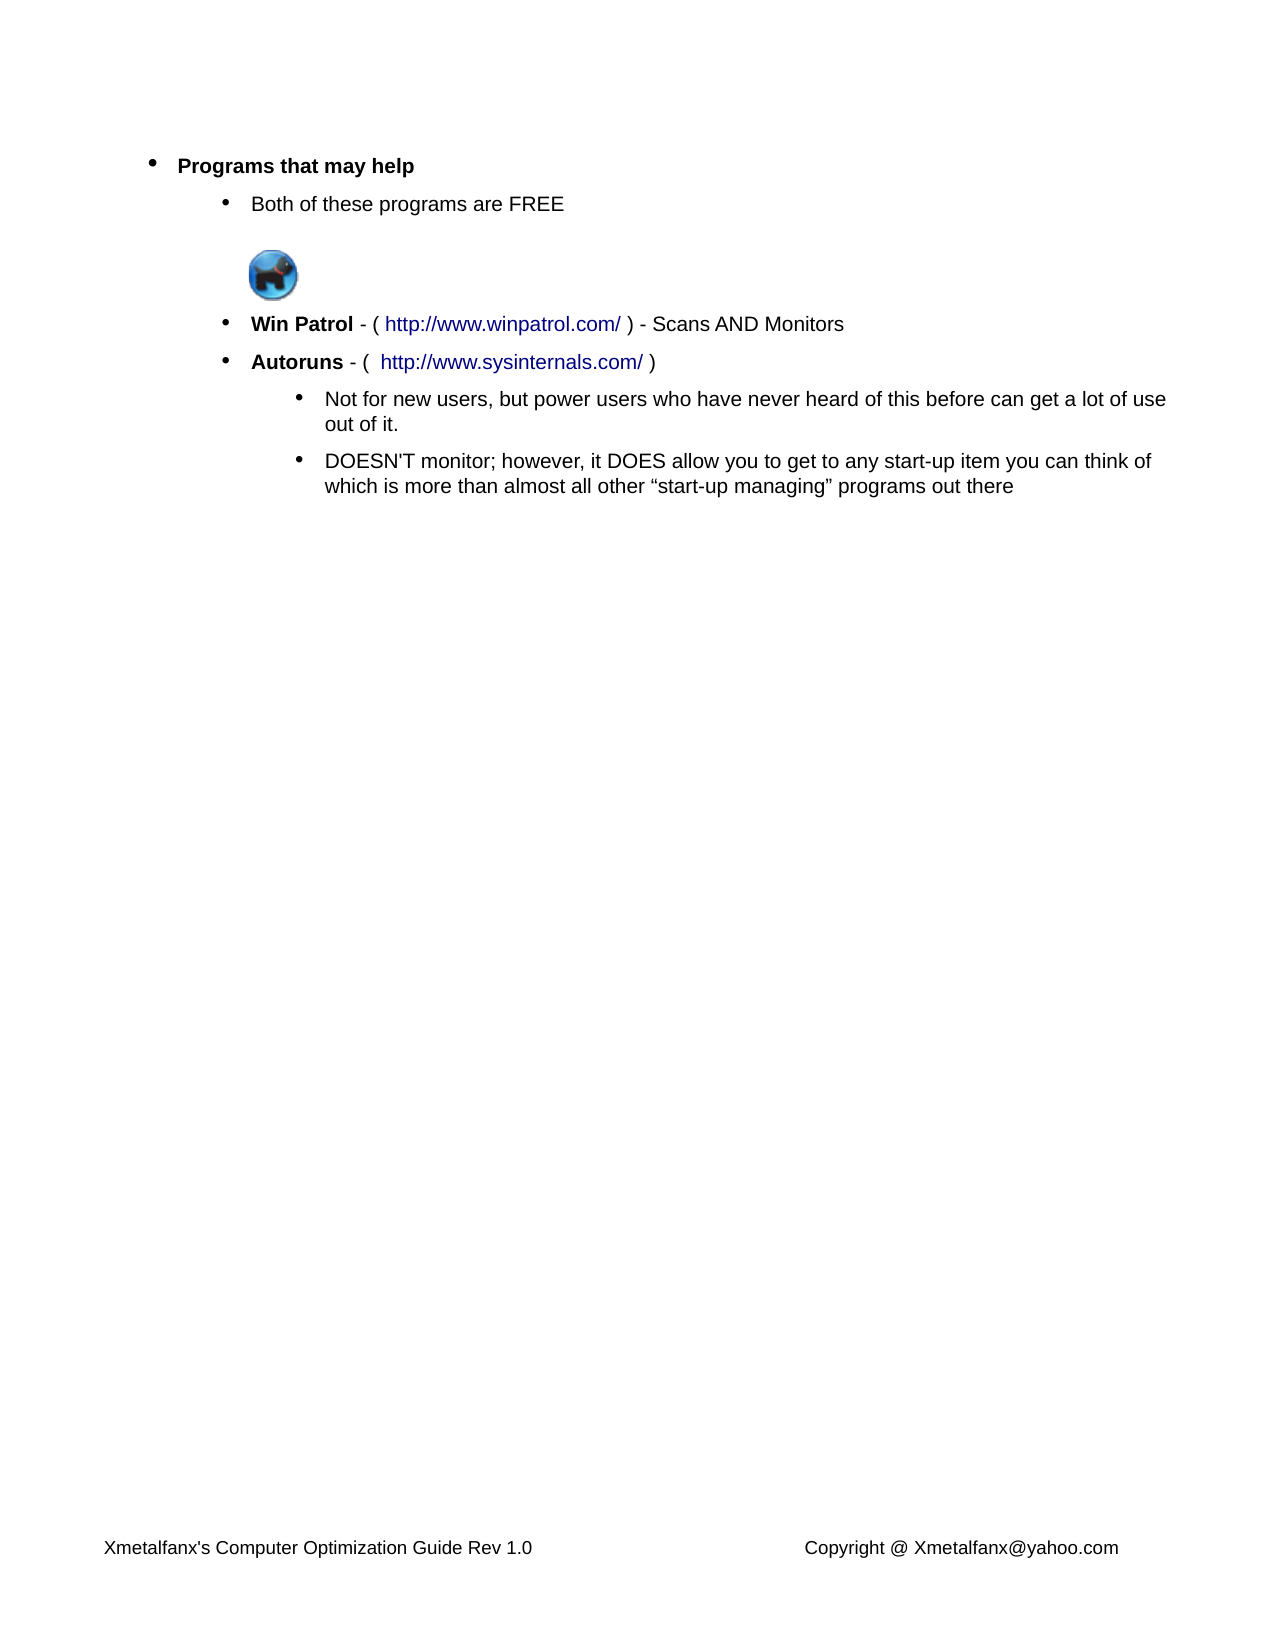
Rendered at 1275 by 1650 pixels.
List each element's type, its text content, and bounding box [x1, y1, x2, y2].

list Autoruns - ( http://www.sysinternals.com/ ) [221, 349, 1174, 374]
list Win Patrol - ( http://www.winpatrol.com/ ) - Scans AND Monitors [221, 312, 1174, 337]
list Not for new users, but power users who have never heard of this before can get a lot of use out of it. [295, 387, 1174, 436]
subtitle Programs that may help [148, 153, 1174, 179]
list DOESN'T monitor; however, it DOES allow you to get to any start-up item you can think of which is more than almost all other “start-up managing” programs out there [295, 448, 1174, 497]
picture [248, 250, 299, 301]
list Both of these programs are FREE [221, 192, 1174, 217]
